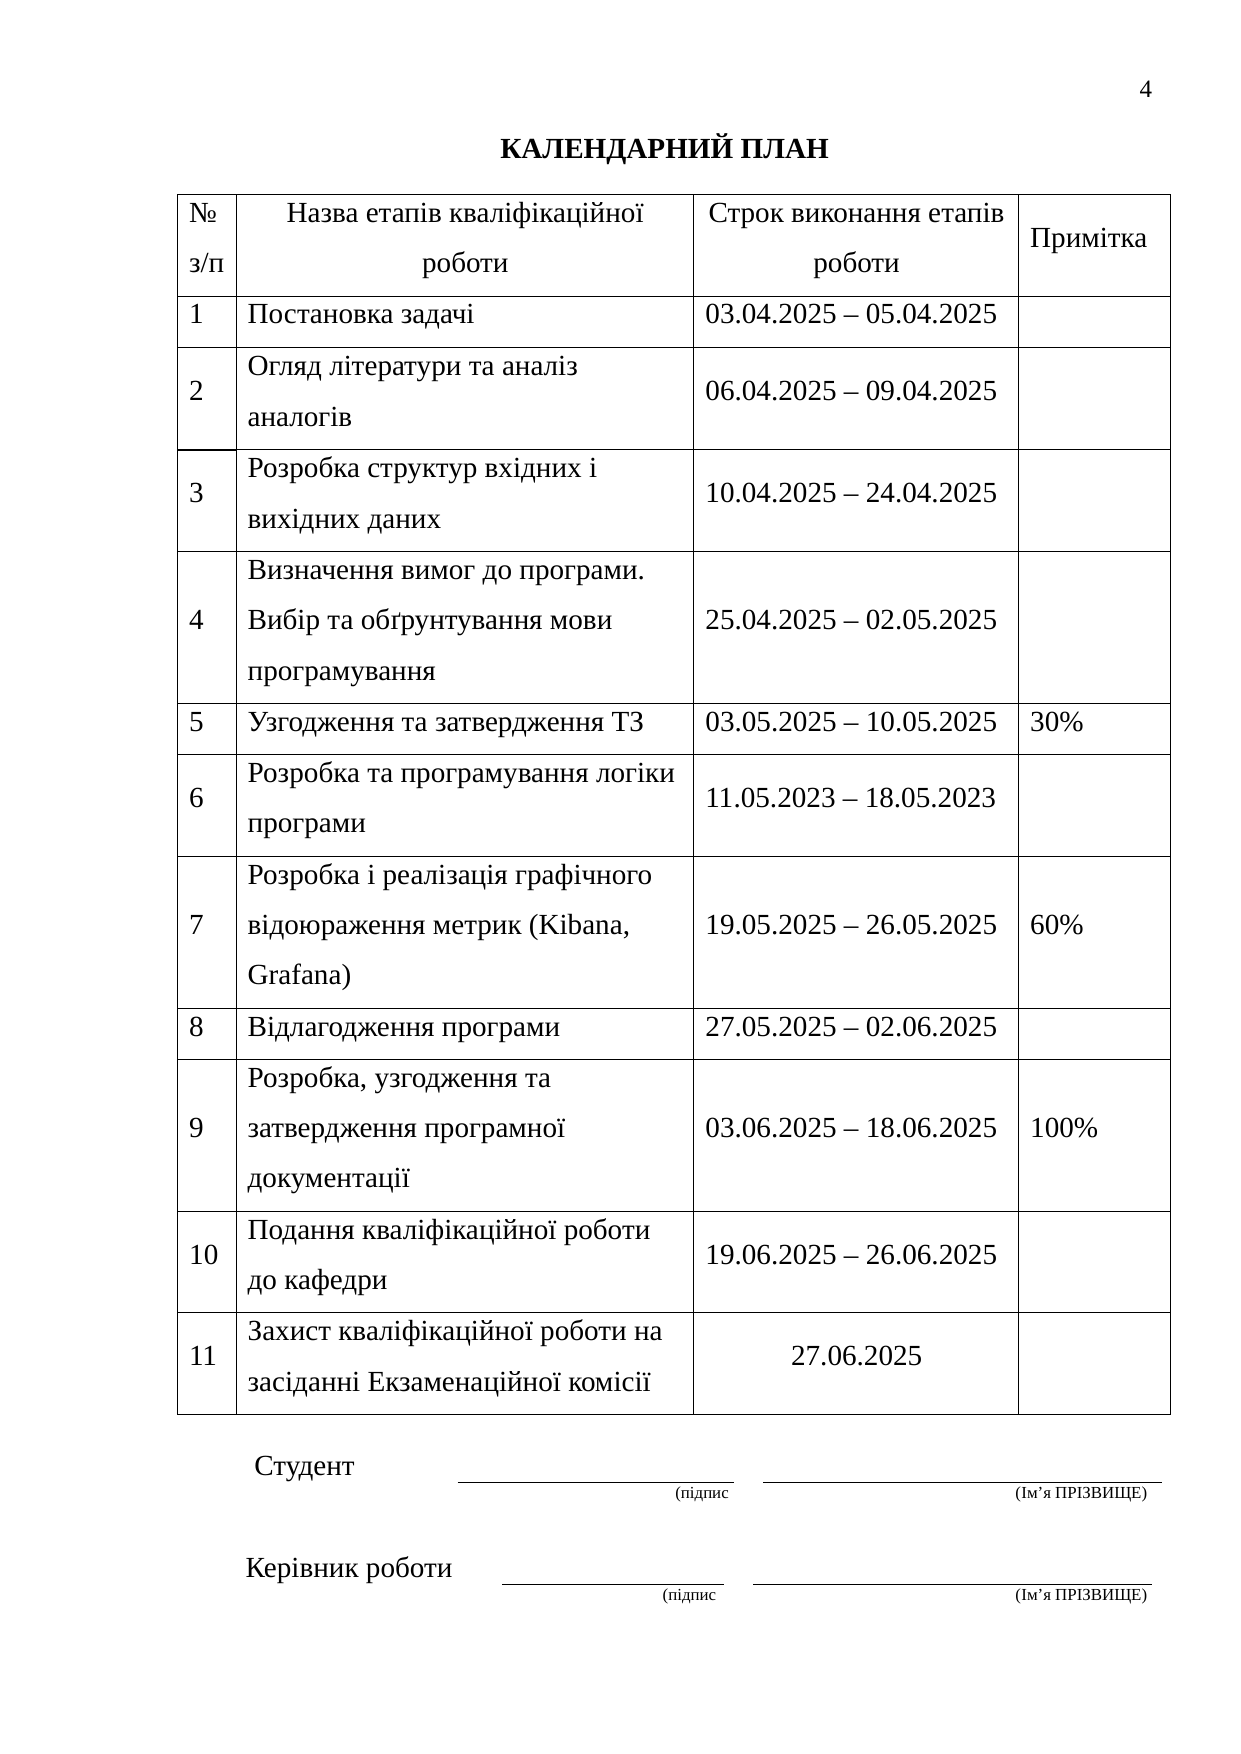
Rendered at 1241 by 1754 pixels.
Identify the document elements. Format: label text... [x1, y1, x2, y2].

table_cell 9 [178, 1060, 236, 1211]
table_cell Відлагодження програми [237, 1009, 693, 1059]
table_cell Узгодження та затвердження ТЗ [237, 704, 693, 754]
table_cell Захист кваліфікаційної роботи на засіданні Екзаменаційної комісії [237, 1313, 693, 1414]
table_cell 5 [178, 704, 236, 754]
table_cell 03.04.2025 – 05.04.2025 [694, 297, 1018, 347]
table_cell 100% [1019, 1060, 1170, 1211]
text (підпис (Ім’я ПРІЗВИЩЕ) [177, 1585, 1152, 1618]
table_cell 6 [178, 755, 236, 856]
table_cell 11 [178, 1313, 236, 1414]
table_cell 4 [178, 552, 236, 703]
table_header [753, 1550, 1152, 1584]
table_cell Подання кваліфікаційної роботи до кафедри [237, 1212, 693, 1312]
table_header Керівник роботи [207, 1550, 502, 1584]
table_cell [1019, 755, 1170, 856]
table_cell Огляд літератури та аналіз аналогів [237, 348, 693, 449]
table_cell 8 [178, 1009, 236, 1059]
table_cell 27.06.2025 [694, 1313, 1018, 1414]
table_cell 10.04.2025 – 24.04.2025 [694, 450, 1018, 551]
table_cell 03.06.2025 – 18.06.2025 [694, 1060, 1018, 1211]
table_cell [1019, 1313, 1170, 1414]
table_cell Розробка і реалізація графічного відоюраження метрик (Kibana, Grafana) [237, 857, 693, 1008]
table_cell [1019, 450, 1170, 551]
table_cell 03.05.2025 – 10.05.2025 [694, 704, 1018, 754]
table_cell Розробка, узгодження та затвердження програмної документації [237, 1060, 693, 1211]
table_header Строк виконання етапів роботи [694, 195, 1018, 296]
table_cell 60% [1019, 857, 1170, 1008]
table_cell [1019, 297, 1170, 347]
table_cell 11.05.2023 – 18.05.2023 [694, 755, 1018, 856]
table_cell 19.06.2025 – 26.06.2025 [694, 1212, 1018, 1312]
table_header Примітка [1019, 195, 1170, 296]
table_header [734, 1449, 763, 1482]
table_cell 27.05.2025 – 02.06.2025 [694, 1009, 1018, 1059]
table_header [763, 1449, 1162, 1482]
table_header № з/п [178, 195, 236, 296]
table_cell Розробка структур вхідних і вихідних даних [237, 450, 693, 551]
text КАЛЕНДАРНИЙ ПЛАН [177, 131, 1152, 165]
text (підпис (Ім’я ПРІЗВИЩЕ) [177, 1483, 1152, 1517]
table_cell 10 [178, 1212, 236, 1312]
table_cell [1019, 1212, 1170, 1312]
table_cell 7 [178, 857, 236, 1008]
table_header [724, 1550, 753, 1584]
table_cell 19.05.2025 – 26.05.2025 [694, 857, 1018, 1008]
table_header Назва етапів кваліфікаційної роботи [237, 195, 693, 296]
table_cell 3 [178, 451, 236, 551]
table_cell Визначення вимог до програми. Вибір та обґрунтування мови програмування [237, 552, 693, 703]
table_cell 06.04.2025 – 09.04.2025 [694, 348, 1018, 449]
table_cell 30% [1019, 704, 1170, 754]
table_cell [1019, 348, 1170, 449]
table_cell Постановка задачі [237, 297, 693, 347]
table_header Студент [163, 1449, 458, 1482]
table_cell [1019, 552, 1170, 703]
table_header [458, 1449, 734, 1482]
table_cell 1 [178, 297, 236, 347]
table_cell Розробка та програмування логіки програми [237, 755, 693, 856]
table_cell 2 [178, 348, 236, 449]
table_header [502, 1550, 723, 1584]
table_cell 25.04.2025 – 02.05.2025 [694, 552, 1018, 703]
table_cell [1019, 1009, 1170, 1059]
